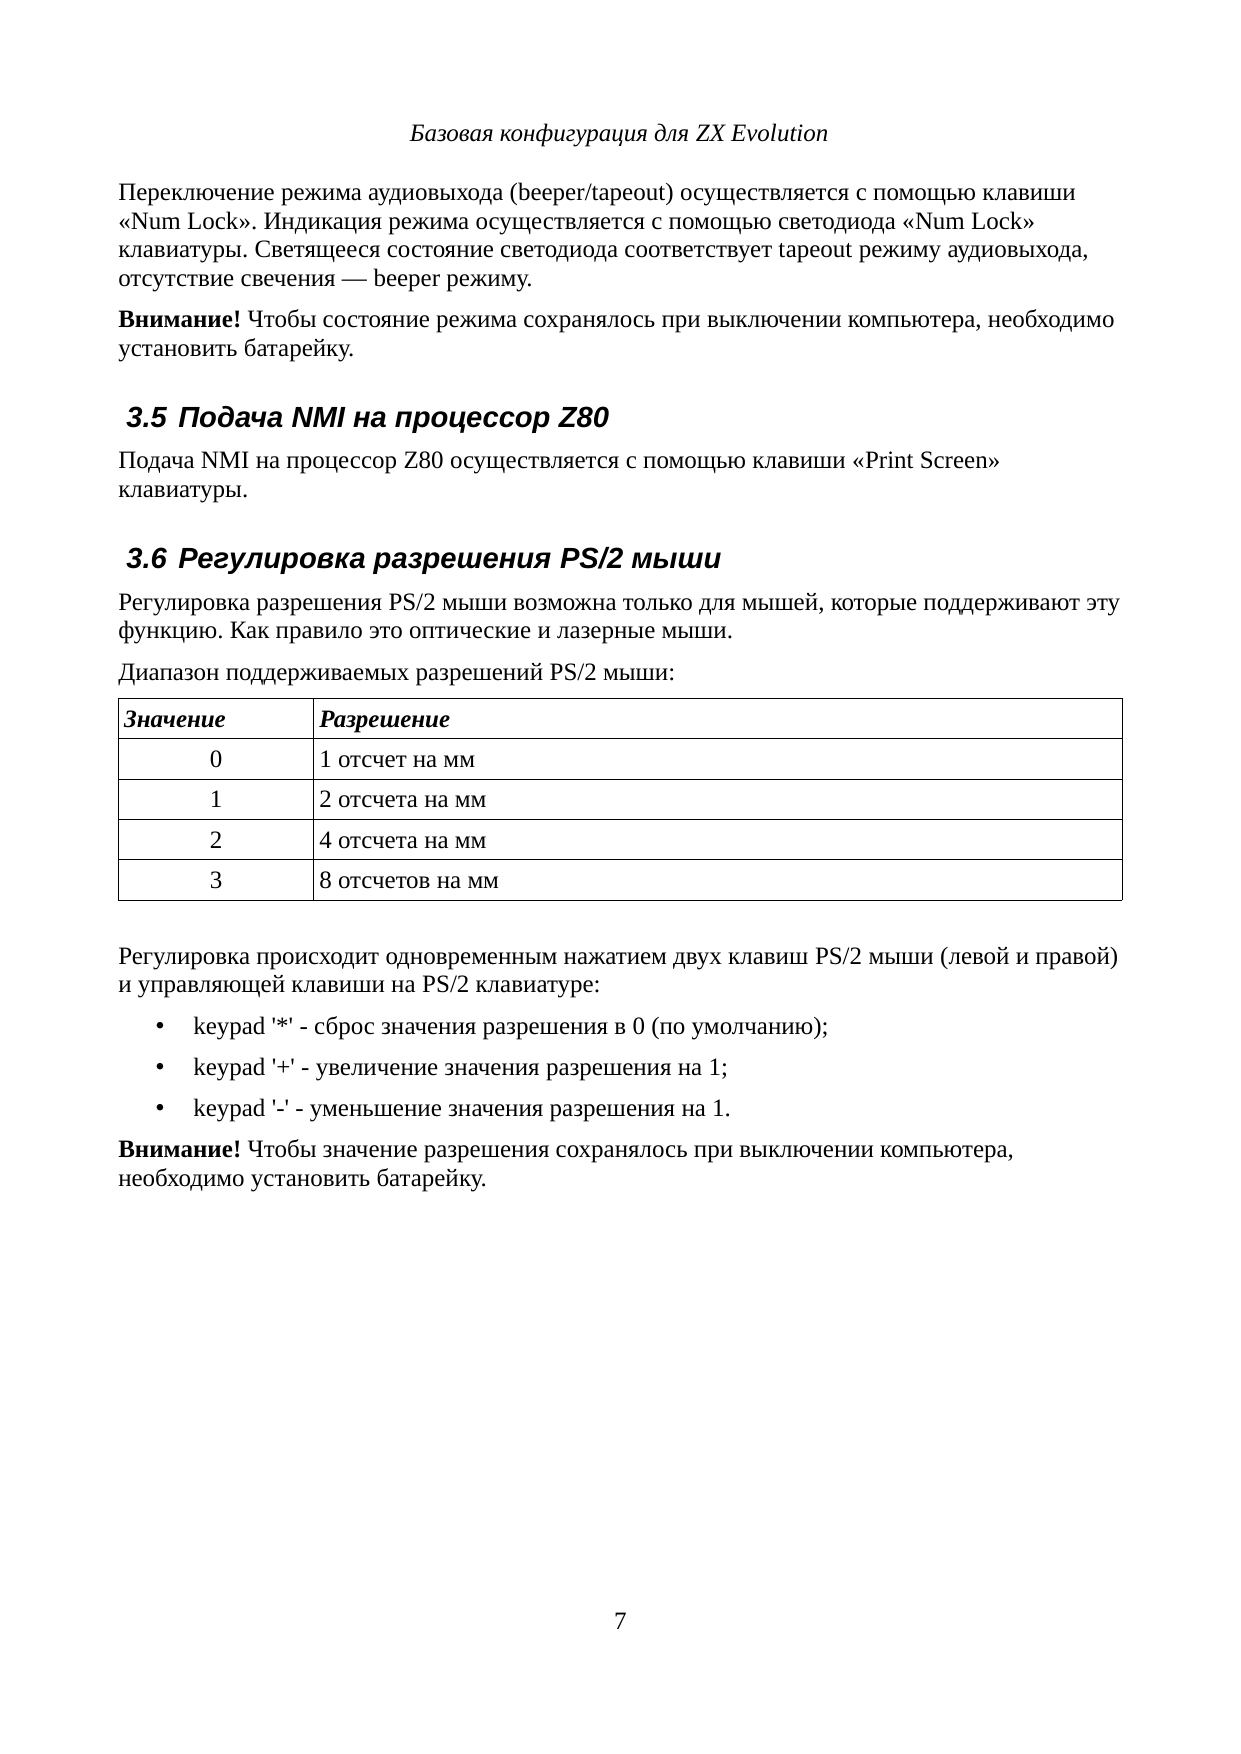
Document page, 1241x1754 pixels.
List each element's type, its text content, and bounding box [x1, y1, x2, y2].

table_cell 4 отсчета на мм [314, 820, 1122, 859]
subtitle Регулировка разрешения PS/2 мыши [118, 541, 1122, 574]
list keypad '-' - уменьшение значения разрешения на 1. [156, 1093, 1122, 1122]
table_header Значение [119, 699, 313, 738]
text Внимание! Чтобы значение разрешения сохранялось при выключении компьютера, необходимо установить батарейку. [118, 1134, 1122, 1192]
text Диапазон поддерживаемых разрешений PS/2 мыши: [118, 657, 1122, 685]
table_cell 2 [119, 820, 313, 859]
text Регулировка разрешения PS/2 мыши возможна только для мышей, которые поддерживают эту функцию. Как правило это оптические и лазерные мыши. [118, 587, 1122, 644]
text Внимание! Чтобы состояние режима сохранялось при выключении компьютера, необходимо установить батарейку. [118, 304, 1122, 362]
subtitle Подача NMI на процессор Z80 [118, 399, 1122, 433]
list keypad '+' - увеличение значения разрешения на 1; [156, 1052, 1122, 1081]
table_cell 2 отсчета на мм [314, 780, 1122, 819]
table_cell 8 отсчетов на мм [314, 860, 1122, 899]
list keypad '*' - сброс значения разрешения в 0 (по умолчанию); [156, 1011, 1122, 1039]
text Регулировка происходит одновременным нажатием двух клавиш PS/2 мыши (левой и правой) и управляющей клавиши на PS/2 клавиатуре: [118, 941, 1122, 998]
table_cell 3 [119, 860, 313, 899]
table_cell 1 [119, 780, 313, 819]
table_header Разрешение [314, 699, 1122, 738]
table_cell 1 отсчет на мм [314, 739, 1122, 778]
text Переключение режима аудиовыхода (beeper/tapeout) осуществляется с помощью клавиши «Num Lock». Индикация режима осуществляется с помощью светодиода «Num Lock» клавиатуры. Светящееся состояние светодиода соответствует tapeout режиму аудиовыхода, отсутствие свечения — beeper режиму. [118, 177, 1122, 292]
table_cell 0 [119, 739, 313, 778]
text Подача NMI на процессор Z80 осуществляется с помощью клавиши «Print Screen» клавиатуры. [118, 446, 1122, 503]
